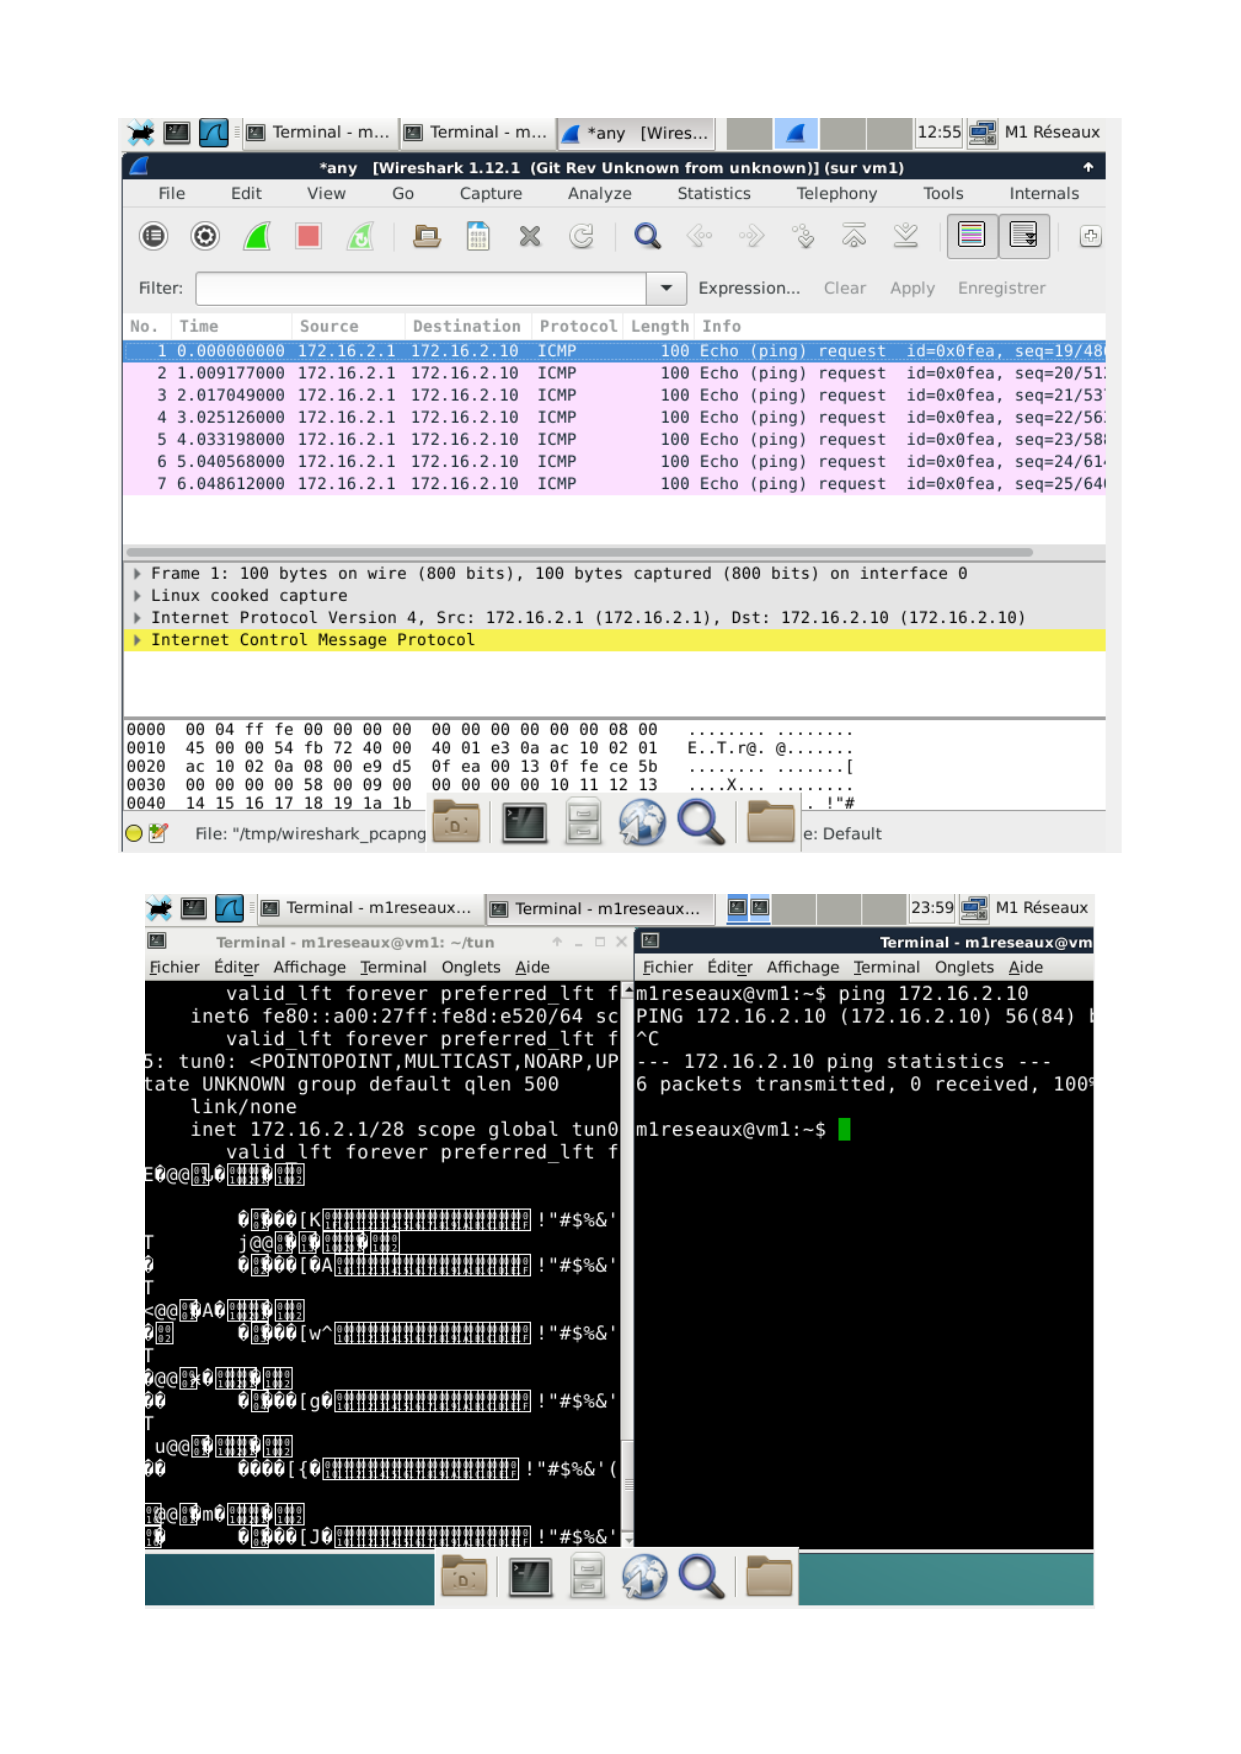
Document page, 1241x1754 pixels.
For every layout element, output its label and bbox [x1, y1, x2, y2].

picture [145, 894, 1096, 1609]
picture [118, 118, 1123, 853]
